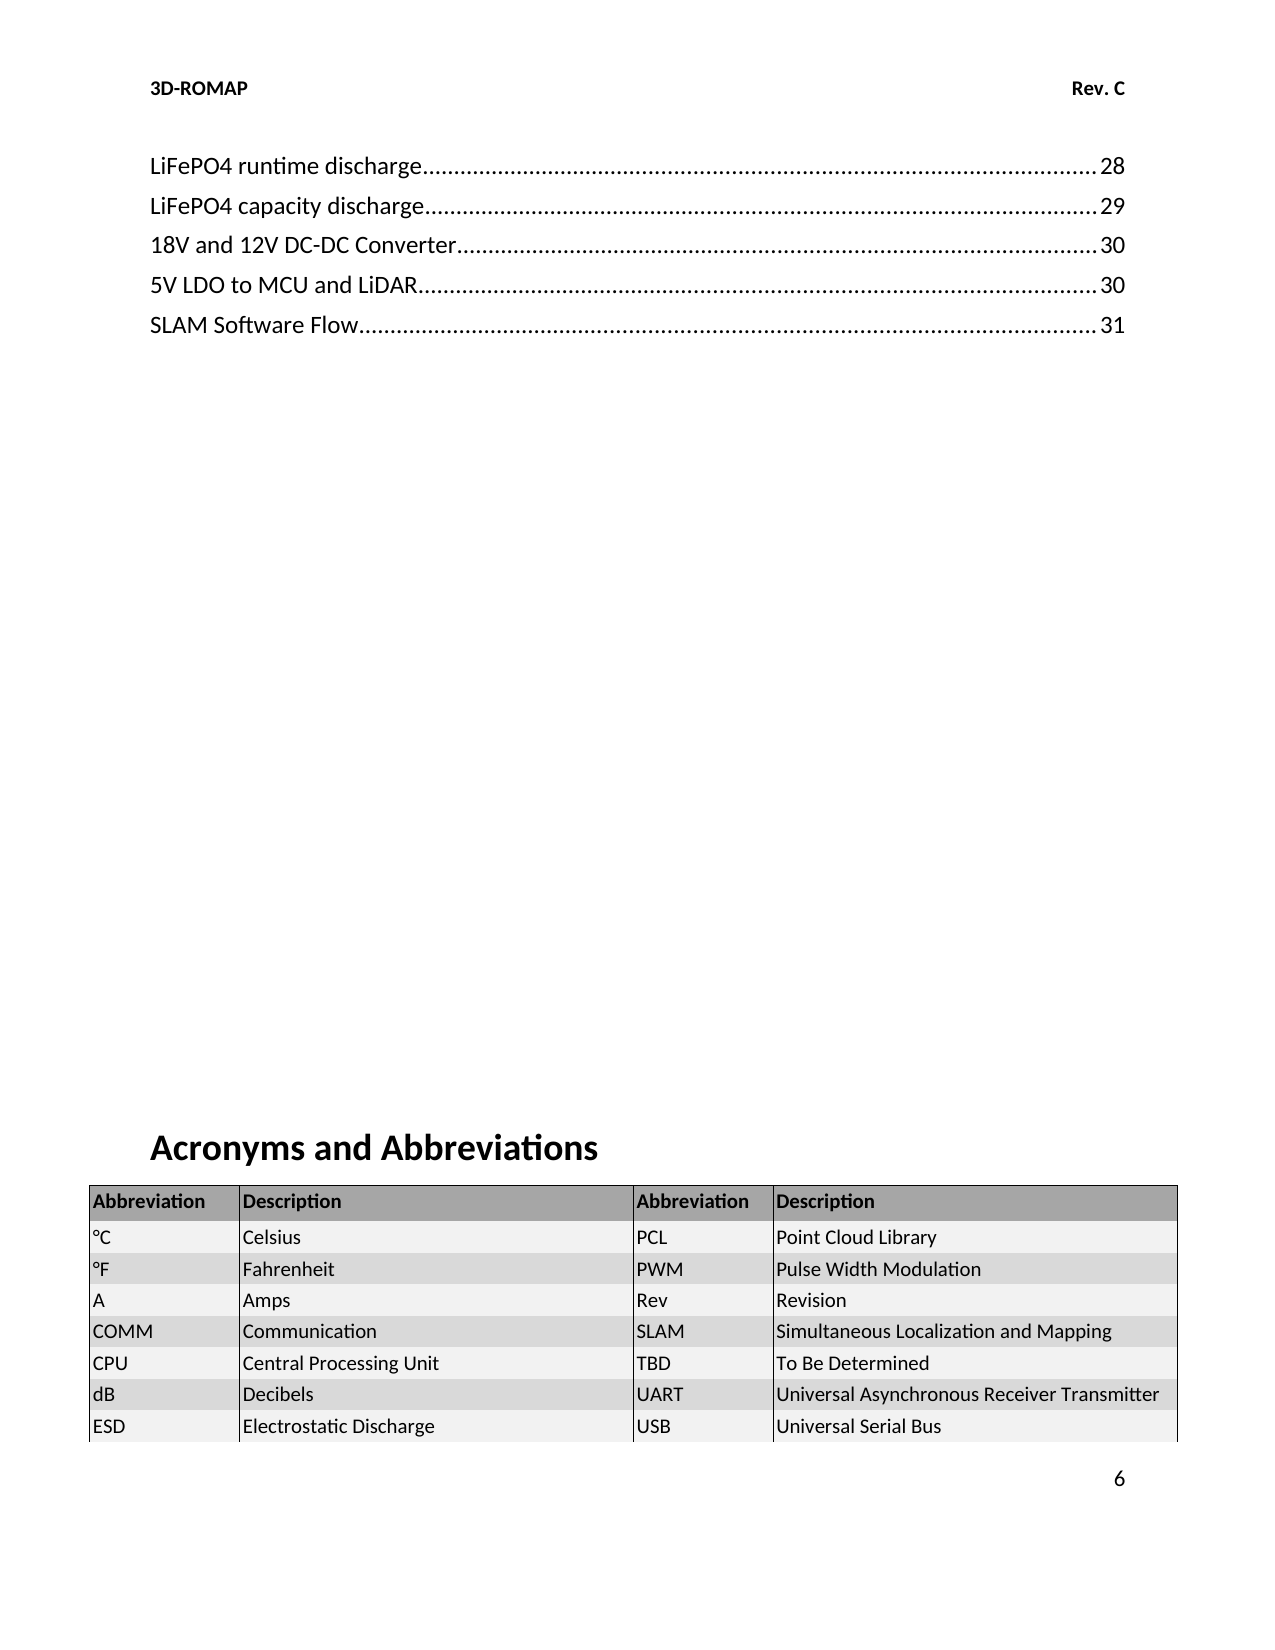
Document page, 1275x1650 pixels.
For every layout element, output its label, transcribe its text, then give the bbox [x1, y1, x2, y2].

table_cell °F [90, 1253, 239, 1284]
text 18V and 12V DC-DC Converter 30 [150, 229, 1125, 260]
table_cell ESD [90, 1410, 239, 1442]
text LiFePO4 capacity discharge 29 [150, 190, 1125, 220]
table_header Abbreviation [634, 1186, 773, 1221]
text SLAM Software Flow 31 [150, 309, 1125, 340]
table_cell Electrostatic Discharge [240, 1410, 633, 1442]
table_cell Revision [774, 1284, 1177, 1316]
table_cell Point Cloud Library [774, 1221, 1177, 1253]
table_cell °C [90, 1221, 239, 1253]
table_cell To Be Determined [774, 1347, 1177, 1379]
table_cell PCL [634, 1221, 773, 1253]
table_cell Communication [240, 1316, 633, 1347]
table_cell dB [90, 1379, 239, 1410]
table_cell UART [634, 1379, 773, 1410]
table_cell SLAM [634, 1316, 773, 1347]
table_cell Decibels [240, 1379, 633, 1410]
table_cell Fahrenheit [240, 1253, 633, 1284]
table_header Description [240, 1186, 633, 1221]
table_cell CPU [90, 1347, 239, 1379]
table_cell TBD [634, 1347, 773, 1379]
subtitle Acronyms and Abbreviations [150, 1124, 1125, 1170]
table_cell COMM [90, 1316, 239, 1347]
table_cell PWM [634, 1253, 773, 1284]
text LiFePO4 runtime discharge 28 [150, 150, 1125, 181]
table_cell Rev [634, 1284, 773, 1316]
table_cell Celsius [240, 1221, 633, 1253]
table_cell Universal Serial Bus [774, 1410, 1177, 1442]
table_cell Simultaneous Localization and Mapping [774, 1316, 1177, 1347]
table_header Abbreviation [90, 1186, 239, 1221]
table_cell Amps [240, 1284, 633, 1316]
table_cell Pulse Width Modulation [774, 1253, 1177, 1284]
table_header Description [774, 1186, 1177, 1221]
table_cell A [90, 1284, 239, 1316]
table_cell Universal Asynchronous Receiver Transmitter [774, 1379, 1177, 1410]
table_cell Central Processing Unit [240, 1347, 633, 1379]
table_cell USB [634, 1410, 773, 1442]
text 5V LDO to MCU and LiDAR 30 [150, 269, 1125, 300]
